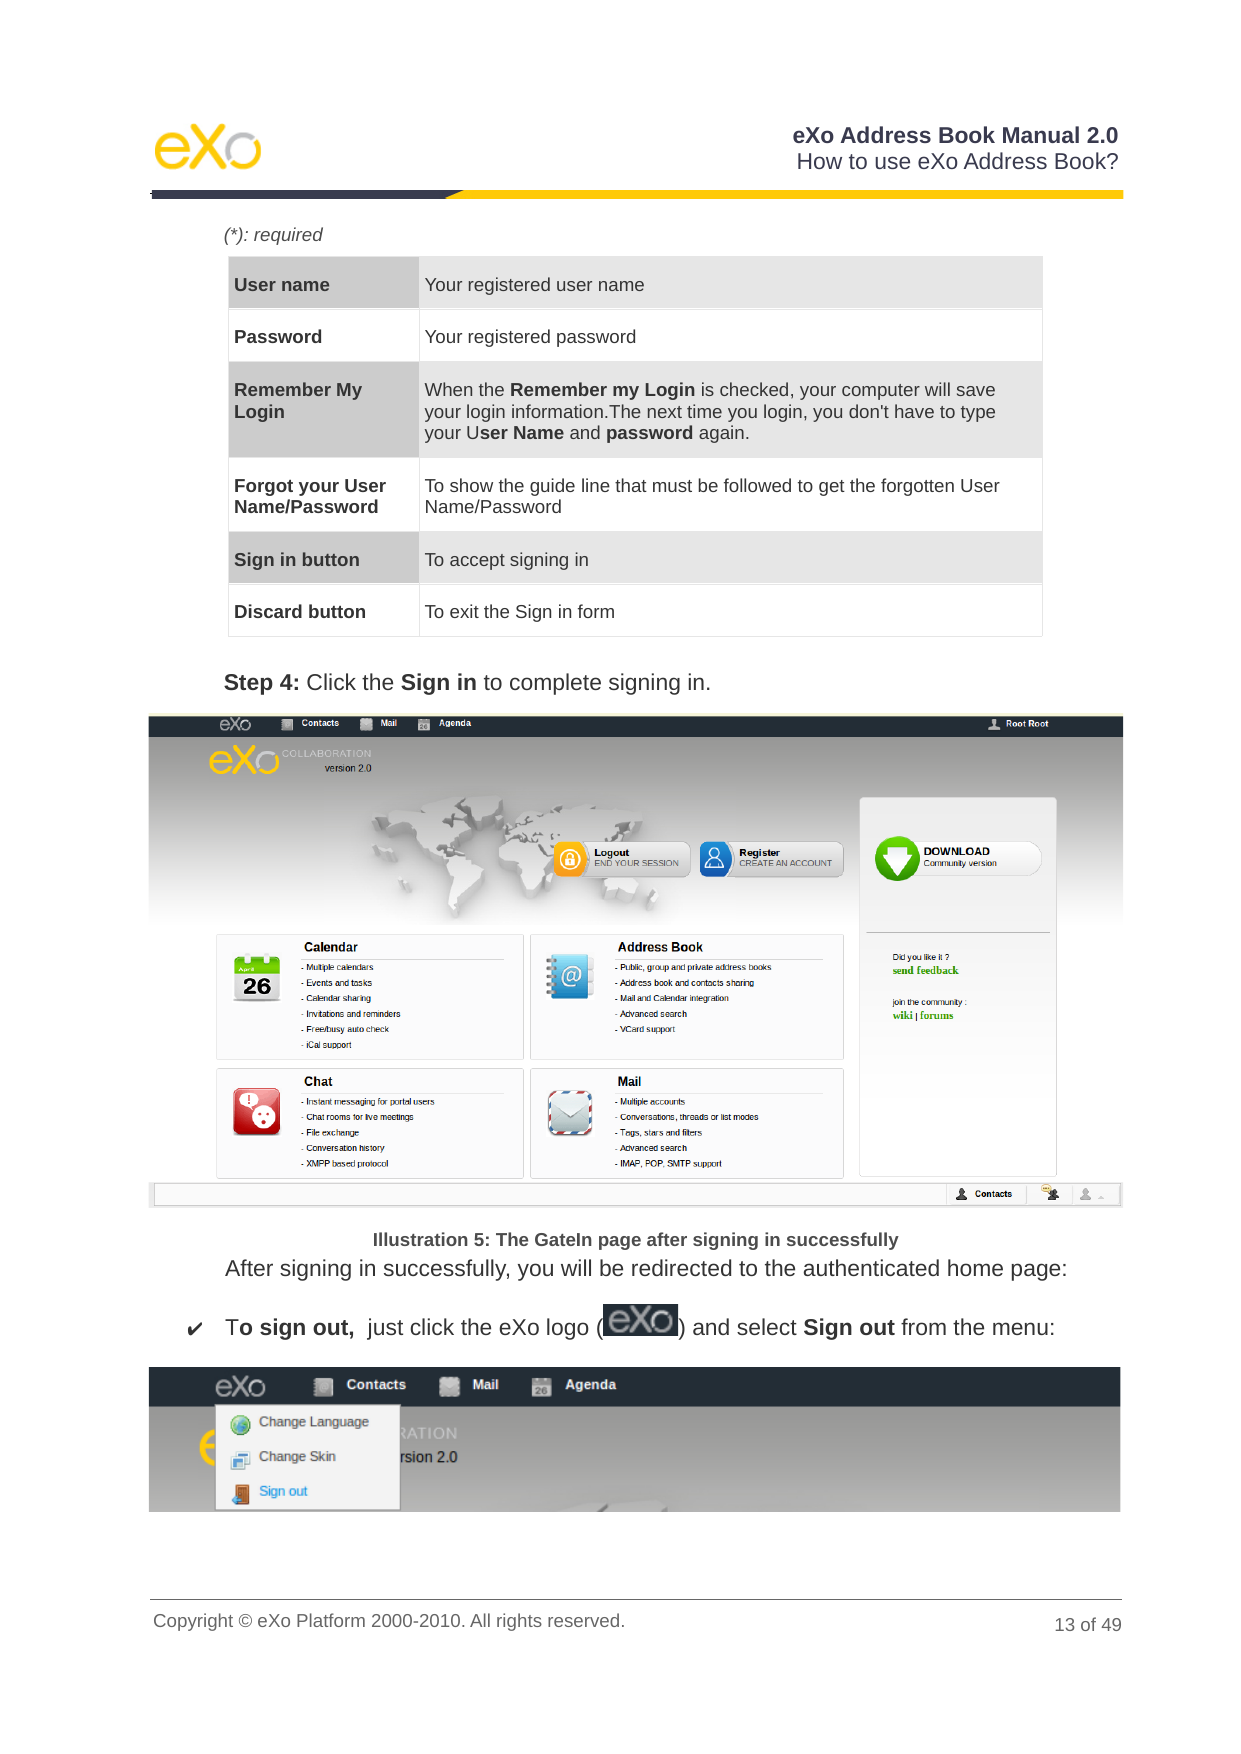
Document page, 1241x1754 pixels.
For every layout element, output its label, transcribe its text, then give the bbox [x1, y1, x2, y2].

table_cell Discard button [229, 585, 419, 636]
list To sign out, just click the eXo logo () and select Sign out from the menu: [679, 1304, 1122, 1340]
table_header Your registered user name [420, 257, 1042, 308]
table_cell To exit the Sign in form [420, 585, 1042, 636]
list Step 4: Click the Sign in to complete signing in. [186, 668, 1122, 695]
table_cell To accept signing in [420, 532, 1042, 583]
picture [148, 1367, 1121, 1512]
table_cell Forgot your User Name/Password [229, 458, 419, 531]
list To sign out, just click the eXo logo () and select Sign out from the menu: [187, 1304, 682, 1340]
table_cell Password [229, 310, 419, 361]
table_cell Sign in button [229, 532, 419, 583]
table_cell To show the guide line that must be followed to get the forgotten User Name/Password [420, 458, 1042, 531]
picture [155, 123, 262, 170]
list After signing in successfully, you will be redirected to the authenticated home page: [148, 1250, 1123, 1282]
picture [151, 190, 1124, 199]
table_cell Your registered password [420, 310, 1042, 361]
table_header User name [229, 257, 419, 308]
list [148, 708, 1123, 713]
picture [603, 1304, 679, 1336]
table_cell Remember My Login [229, 362, 419, 457]
list (*): required [186, 223, 1122, 245]
picture [148, 713, 1124, 1208]
table_cell When the Remember my Login is checked, your computer will save your login information.The next time you login, you don't have to type your User Name and password again. [420, 362, 1042, 457]
list Illustration 5: The GateIn page after signing in successfully [148, 1208, 1123, 1250]
